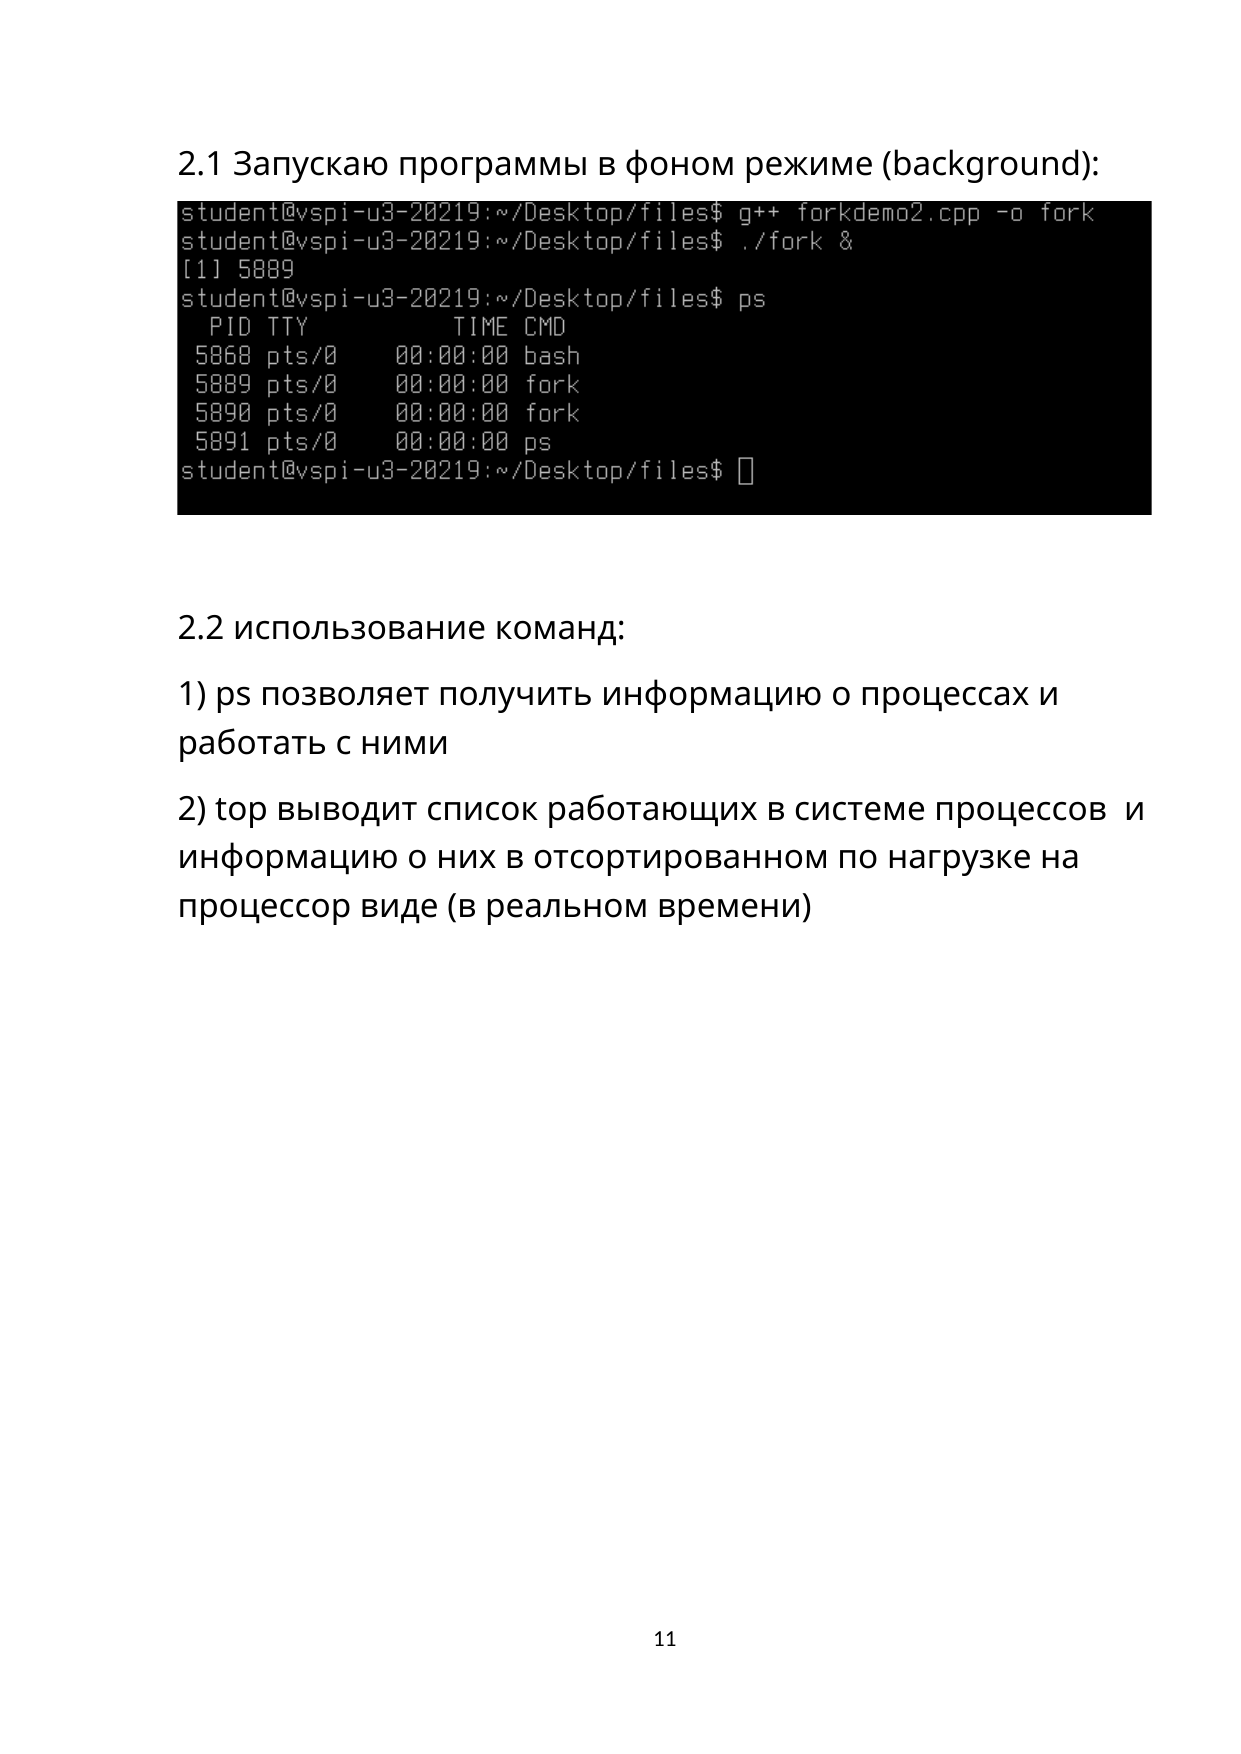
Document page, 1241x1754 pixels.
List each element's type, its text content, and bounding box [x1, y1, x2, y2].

text 1) ps позволяет получить информацию о процессах и работать с ними [177, 670, 1152, 764]
text 2.1 Запускаю программы в фоном режиме (background): [177, 139, 1152, 185]
text 2.2 использование команд: [177, 604, 1152, 649]
picture [177, 201, 1152, 515]
text 2) top выводит список работающих в системе процессов и информацию о них в отсортированном по нагрузке на процессор виде (в реальном времени) [177, 784, 1152, 928]
